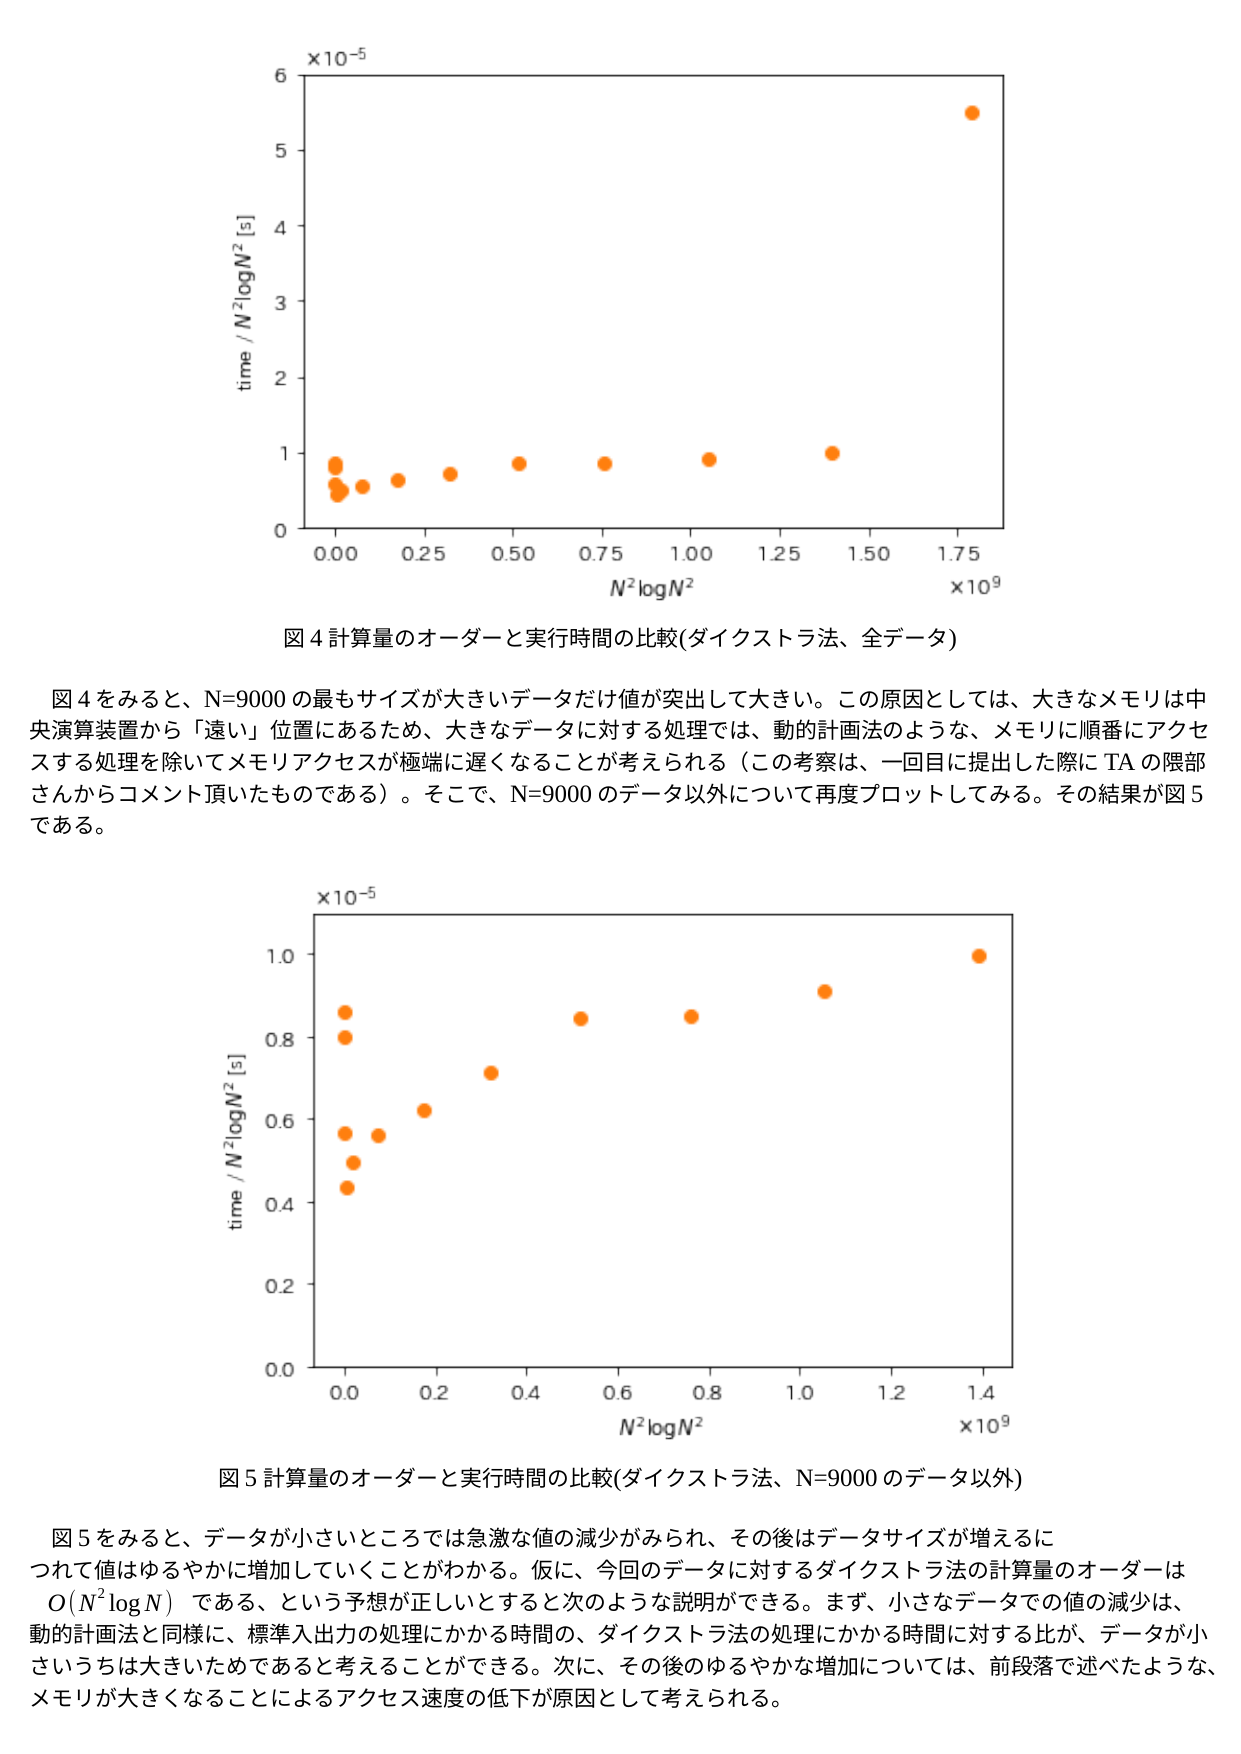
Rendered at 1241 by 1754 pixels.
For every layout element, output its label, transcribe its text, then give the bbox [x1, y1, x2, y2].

text 図4 計算量のオーダーと実行時間の比較(ダイクストラ法、全データ) [29, 621, 1211, 653]
picture [217, 29, 1024, 622]
text 図5をみると、データが小さいところでは急激な値の減少がみられ、その後はデータサイズが増えるに [29, 1521, 1211, 1553]
picture [207, 868, 1033, 1461]
text つれて値はゆるやかに増加していくことがわかる。仮に、今回のデータに対するダイクストラ法の計算量のオーダーはである、という予想が正しいとすると次のような説明ができる。まず、小さなデータでの値の減少は、動的計画法と同様に、標準入出力の処理にかかる時間の、ダイクストラ法の処理にかかる時間に対する比が、データが小さいうちは大きいためであると考えることができる。次に、その後のゆるやかな増加については、前段落で述べたような、メモリが大きくなることによるアクセス速度の低下が原因として考えられる。 [29, 1553, 1211, 1712]
text 図4をみると、N=9000の最もサイズが大きいデータだけ値が突出して大きい。この原因としては、大きなメモリは中央演算装置から「遠い」位置にあるため、大きなデータに対する処理では、動的計画法のような、メモリに順番にアクセスする処理を除いてメモリアクセスが極端に遅くなることが考えられる（この考察は、一回目に提出した際にTAの隈部さんからコメント頂いたものである）。そこで、N=9000のデータ以外について再度プロットしてみる。その結果が図5である。 [29, 682, 1211, 840]
text 図5 計算量のオーダーと実行時間の比較(ダイクストラ法、N=9000のデータ以外) [29, 1461, 1211, 1492]
